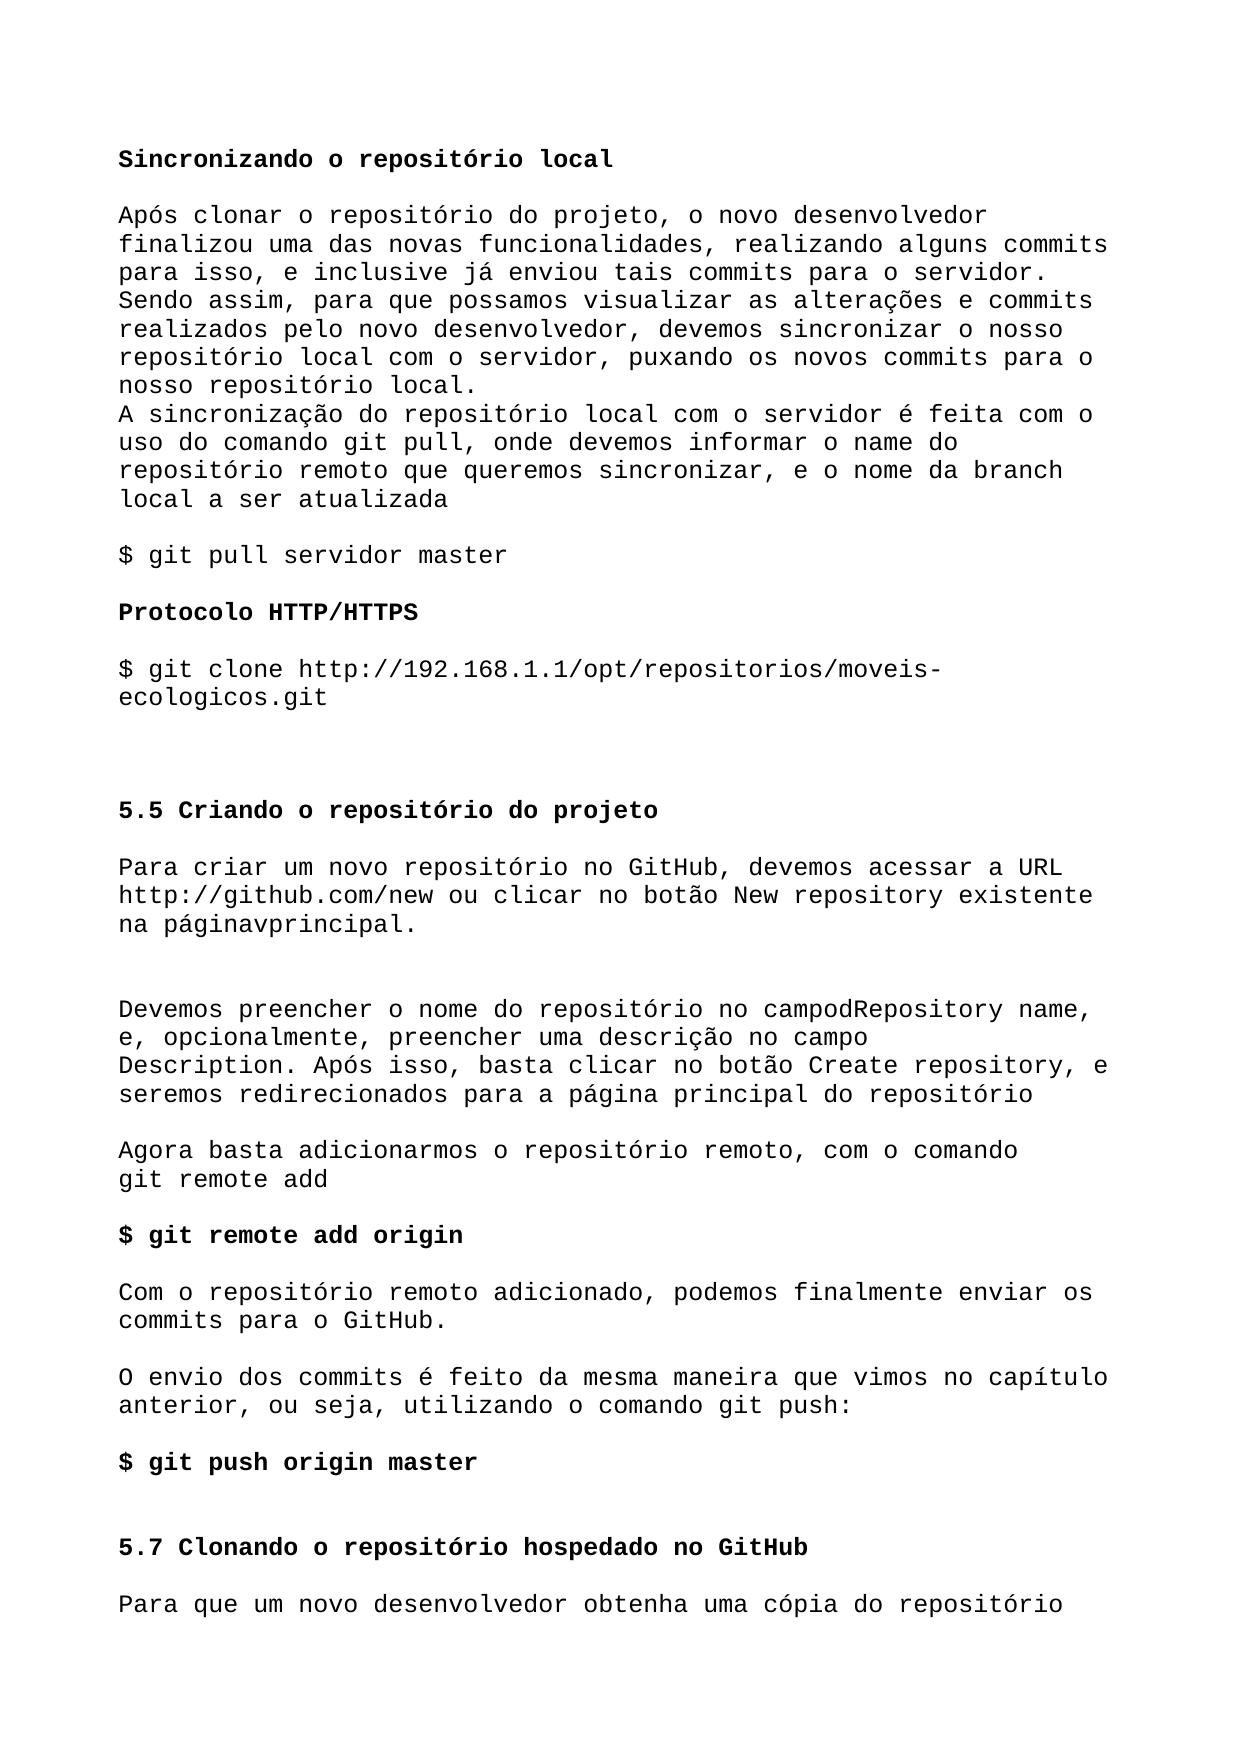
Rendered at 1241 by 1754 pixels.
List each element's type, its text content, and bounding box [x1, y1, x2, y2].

text 5.7 Clonando o repositório hospedado no GitHub [118, 1535, 1122, 1563]
text Com o repositório remoto adicionado, podemos finalmente enviar os commits para o GitHub. [118, 1280, 1122, 1336]
text Agora basta adicionarmos o repositório remoto, com o comando [118, 1138, 1122, 1166]
text Após clonar o repositório do projeto, o novo desenvolvedor finalizou uma das novas funcionalidades, realizando alguns commits para isso, e inclusive já enviou tais commits para o servidor. [118, 203, 1122, 288]
text $ git push origin master [118, 1450, 1122, 1478]
text $ git clone http://192.168.1.1/opt/repositorios/moveis-ecologicos.git [118, 656, 1122, 713]
text $ git pull servidor master [118, 543, 1122, 571]
text Description. Após isso, basta clicar no botão Create repository, e [118, 1053, 1122, 1081]
text seremos redirecionados para a página principal do repositório [118, 1081, 1122, 1110]
text $ git remote add origin [118, 1223, 1122, 1251]
text Devemos preencher o nome do repositório no campodRepository name, e, opcionalmente, preencher uma descrição no campo [118, 996, 1122, 1053]
text Protocolo HTTP/HTTPS [118, 600, 1122, 628]
text Sincronizando o repositório local [118, 146, 1122, 175]
text anterior, ou seja, utilizando o comando git push: [118, 1393, 1122, 1421]
text A sincronização do repositório local com o servidor é feita com o uso do comando git pull, onde devemos informar o name do repositório remoto que queremos sincronizar, e o nome da branch local a ser atualizada [118, 401, 1122, 515]
text git remote add [118, 1166, 1122, 1195]
text O envio dos commits é feito da mesma maneira que vimos no capítulo [118, 1365, 1122, 1393]
text Para que um novo desenvolvedor obtenha uma cópia do repositório [118, 1591, 1122, 1620]
text Para criar um novo repositório no GitHub, devemos acessar a URL http://github.com/new ou clicar no botão New repository existente na páginavprincipal. [118, 855, 1122, 940]
text 5.5 Criando o repositório do projeto [118, 798, 1122, 826]
text Sendo assim, para que possamos visualizar as alterações e commits realizados pelo novo desenvolvedor, devemos sincronizar o nosso repositório local com o servidor, puxando os novos commits para o nosso repositório local. [118, 288, 1122, 401]
